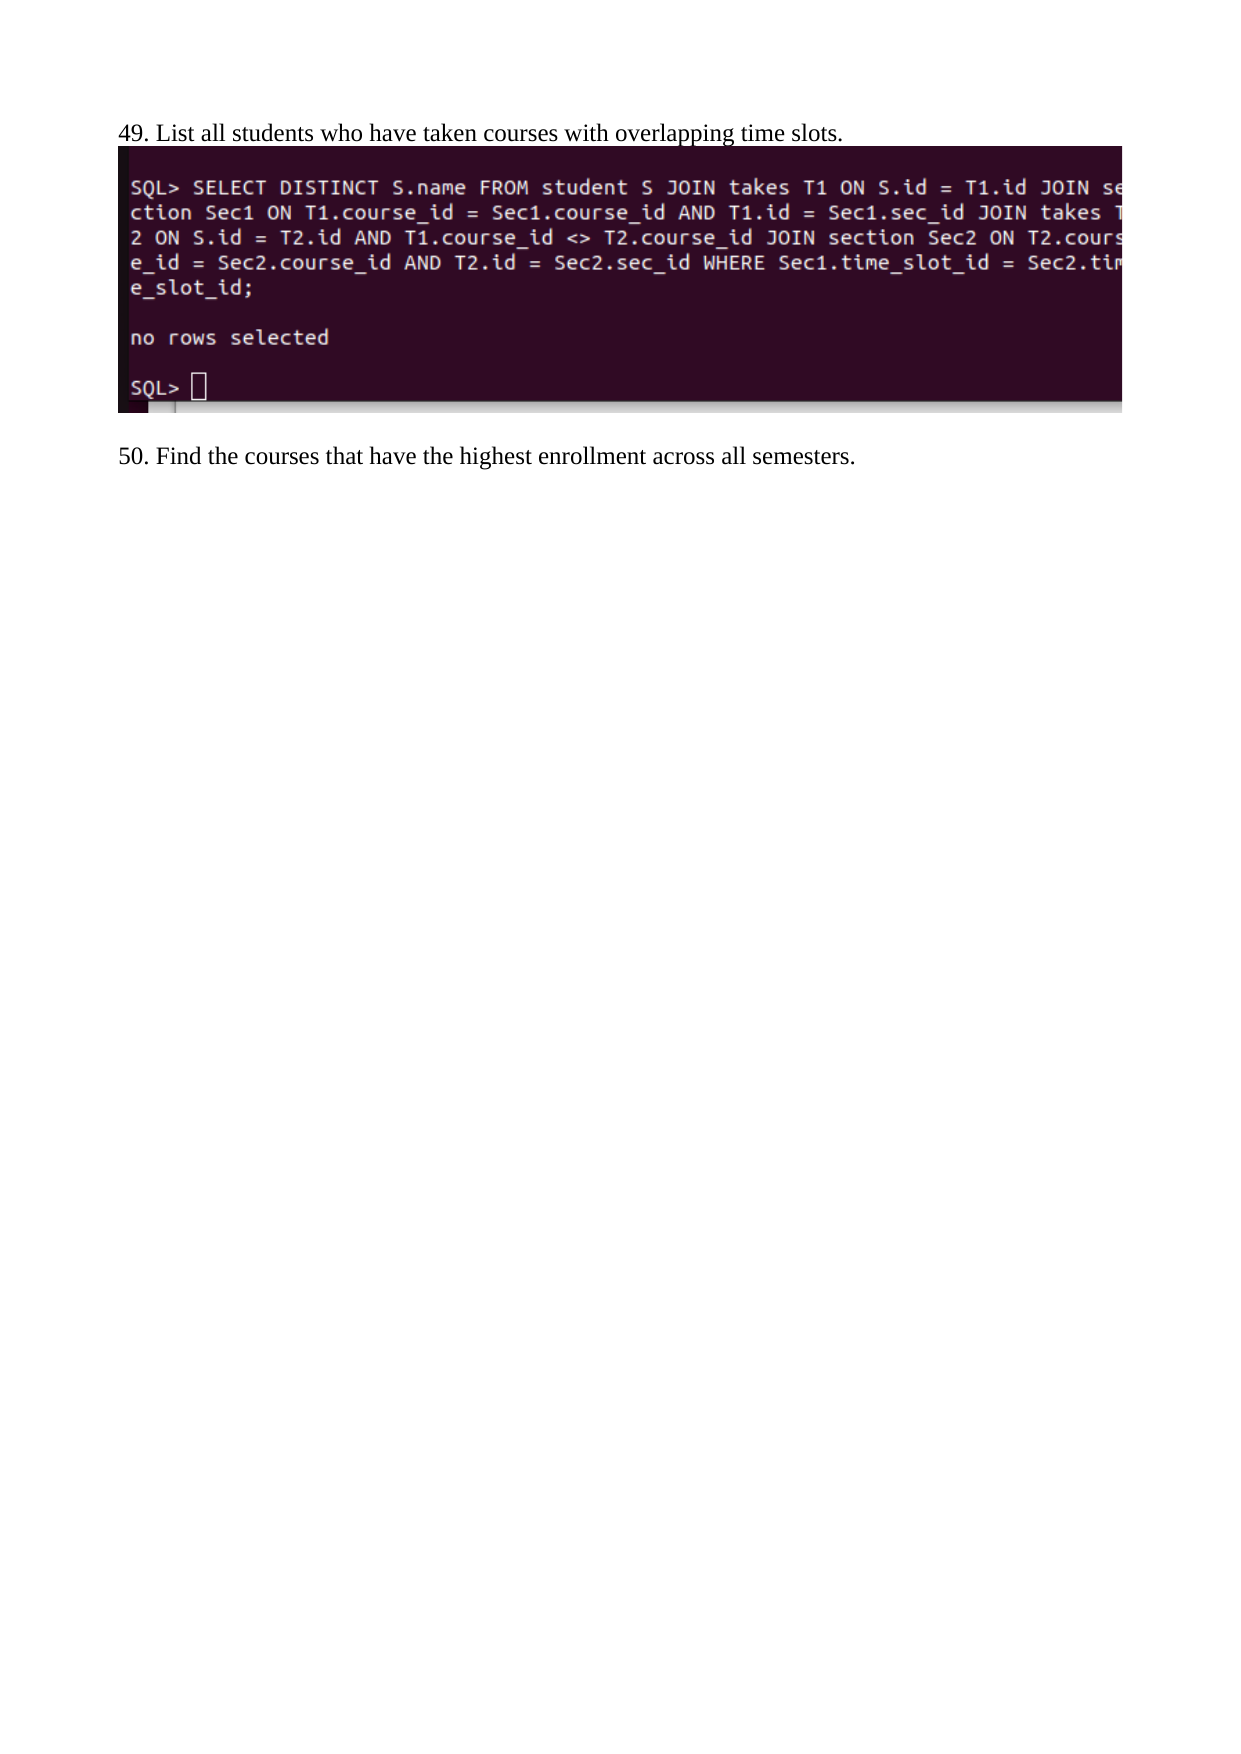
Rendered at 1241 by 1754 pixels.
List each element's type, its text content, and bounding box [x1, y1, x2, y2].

text 50. Find the courses that have the highest enrollment across all semesters. [118, 441, 1122, 470]
picture [118, 146, 1123, 413]
text 49. List all students who have taken courses with overlapping time slots. [118, 118, 1122, 146]
